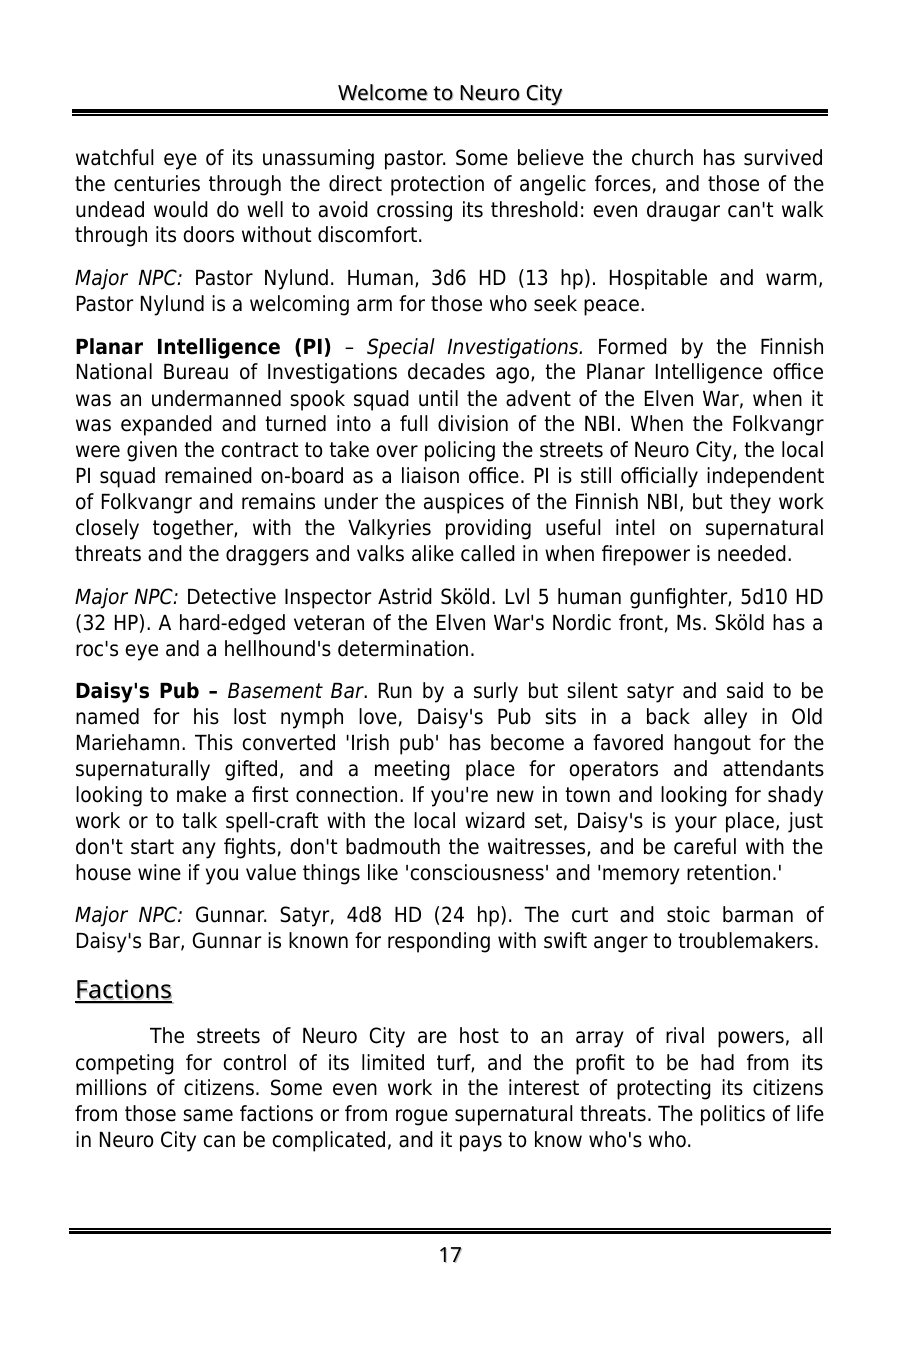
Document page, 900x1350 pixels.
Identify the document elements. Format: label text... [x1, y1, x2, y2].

subtitle Factions [75, 972, 825, 1006]
text Planar Intelligence (PI) – Special Investigations. Formed by the Finnish National Bureau of Investigations decades ago, the Planar Intelligence office was an undermanned spook squad until the advent of the Elven War, when it was expanded and turned into a full division of the NBI. When the Folkvangr were given the contract to take over policing the streets of Neuro City, the local PI squad remained on-board as a liaison office. PI is still officially independent of Folkvangr and remains under the auspices of the Finnish NBI, but they work closely together, with the Valkyries providing useful intel on supernatural threats and the draggers and valks alike called in when firepower is needed. [75, 335, 825, 566]
text Major NPC: Detective Inspector Astrid Sköld. Lvl 5 human gunfighter, 5d10 HD (32 HP). A hard-edged veteran of the Elven War's Nordic front, Ms. Sköld has a roc's eye and a hellhound's determination. [75, 585, 825, 661]
text watchful eye of its unassuming pastor. Some believe the church has survived the centuries through the direct protection of angelic forces, and those of the undead would do well to avoid crossing its threshold: even draugar can't walk through its doors without discomfort. [75, 146, 825, 248]
text The streets of Neuro City are host to an array of rival powers, all competing for control of its limited turf, and the profit to be had from its millions of citizens. Some even work in the interest of protecting its citizens from those same factions or from rogue supernatural threats. The politics of life in Neuro City can be complicated, and it pays to know who's who. [75, 1024, 825, 1153]
text Daisy's Pub – Basement Bar. Run by a surly but silent satyr and said to be named for his lost nymph love, Daisy's Pub sits in a back alley in Old Mariehamn. This converted 'Irish pub' has become a favored hangout for the supernaturally gifted, and a meeting place for operators and attendants looking to make a first connection. If you're new in town and looking for shady work or to talk spell-craft with the local wizard set, Daisy's is your place, just don't start any fights, don't badmouth the waitresses, and be careful with the house wine if you value things like 'consciousness' and 'memory retention.' [75, 679, 825, 885]
text Major NPC: Gunnar. Satyr, 4d8 HD (24 hp). The curt and stoic barman of Daisy's Bar, Gunnar is known for responding with swift anger to troublemakers. [75, 903, 825, 954]
text Major NPC: Pastor Nylund. Human, 3d6 HD (13 hp). Hospitable and warm, Pastor Nylund is a welcoming arm for those who seek peace. [75, 266, 825, 316]
